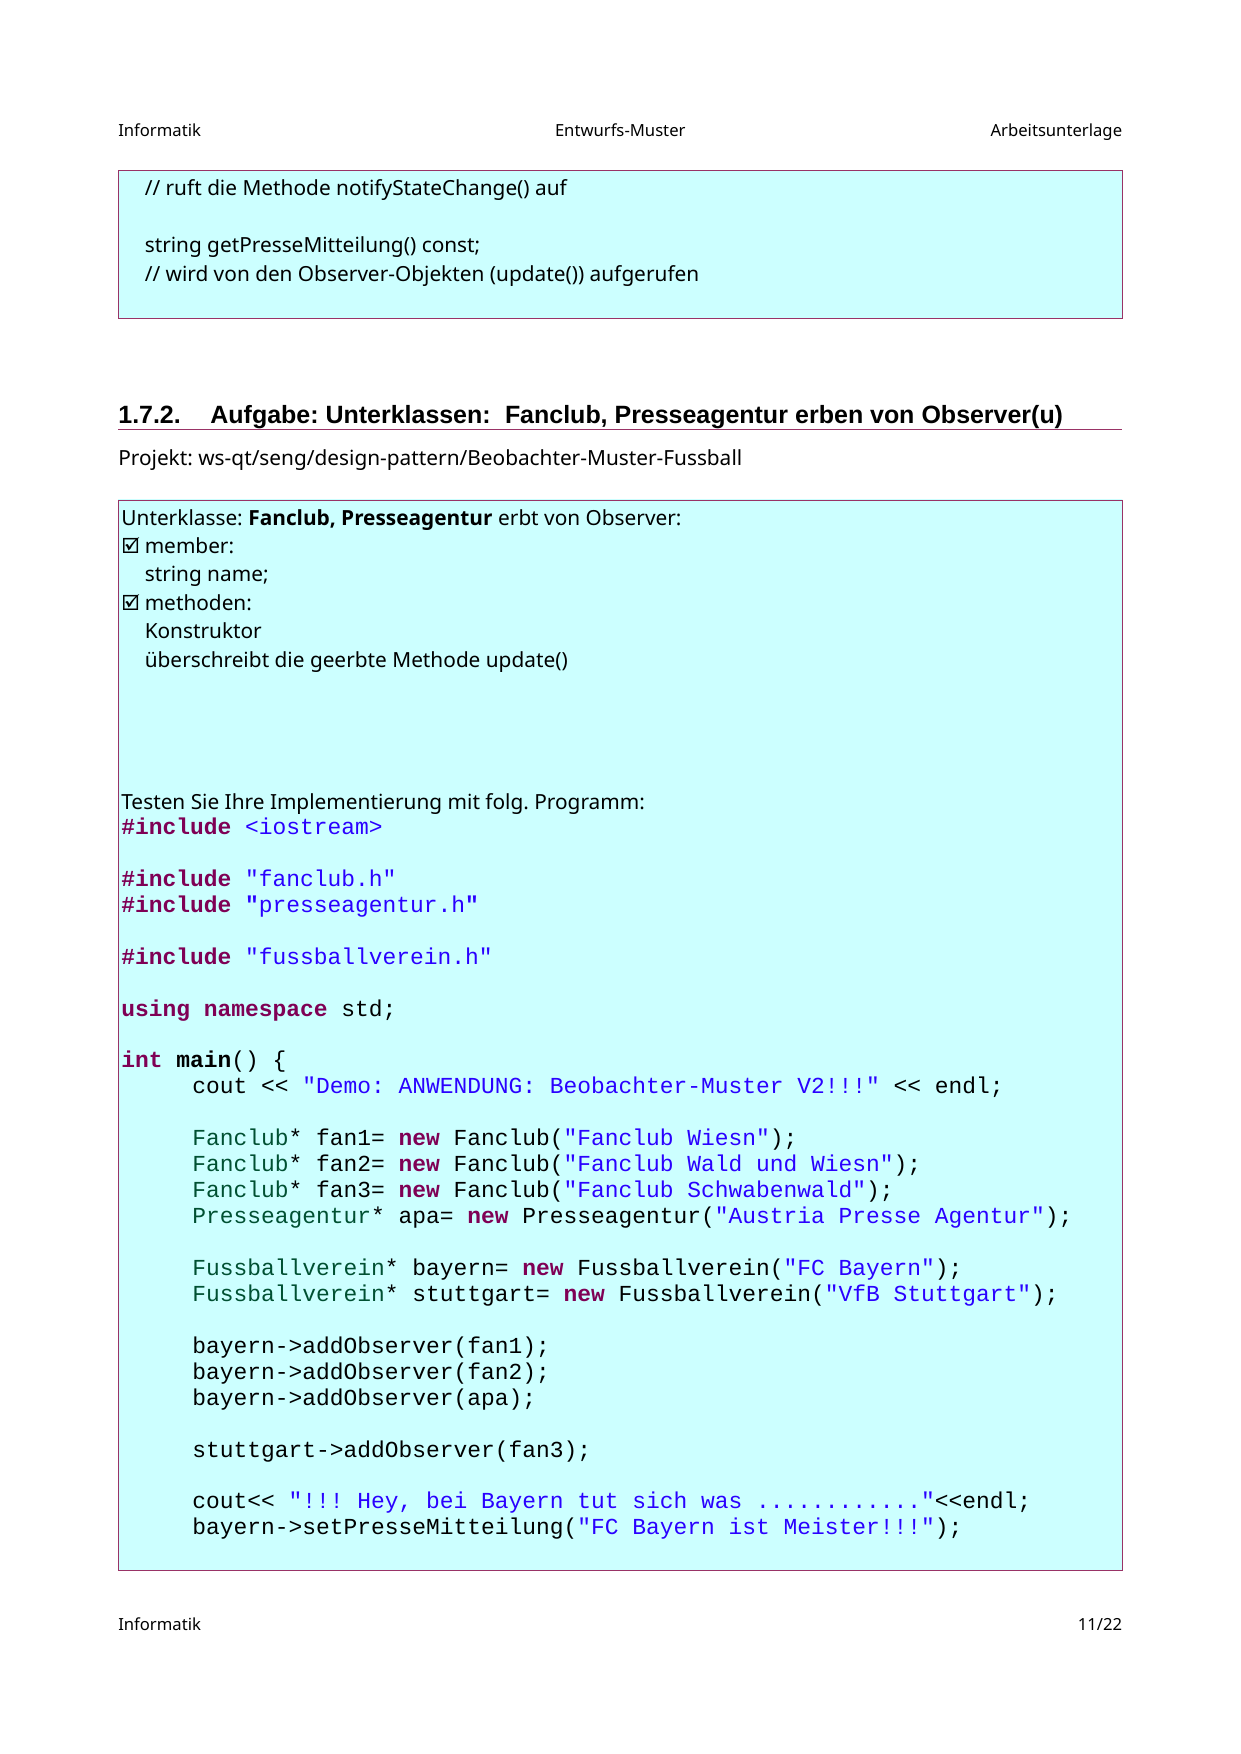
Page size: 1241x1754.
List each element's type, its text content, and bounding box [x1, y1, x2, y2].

list string getPresseMitteilung() const; // wird von den Observer-Objekten (update()) aufgerufen [119, 199, 1122, 284]
text Presseagentur* apa= new Presseagentur("Austria Presse Agentur"); [119, 1201, 1122, 1227]
text Fussballverein* bayern= new Fussballverein("FC Bayern"); [119, 1253, 1122, 1279]
text int main() { [119, 1046, 1122, 1072]
text #include "presseagentur.h" [119, 890, 1122, 942]
text bayern->addObserver(fan2); [119, 1357, 1122, 1383]
text bayern->addObserver(apa); [119, 1383, 1122, 1409]
text #include <iostream> [119, 812, 1122, 838]
text cout<< "!!! Hey, bei Bayern tut sich was ............"<<endl; [119, 1487, 1122, 1513]
text using namespace std; [119, 994, 1122, 1020]
list // ruft die Methode notifyStateChange() auf [119, 171, 1122, 199]
text stuttgart->addObserver(fan3); [119, 1435, 1122, 1461]
text Fussballverein* stuttgart= new Fussballverein("VfB Stuttgart"); [119, 1279, 1122, 1305]
text Unterklasse: Fanclub, Presseagentur erbt von Observer: [119, 501, 1122, 528]
text Fanclub* fan3= new Fanclub("Fanclub Schwabenwald"); [119, 1176, 1122, 1201]
text bayern->setPresseMitteilung("FC Bayern ist Meister!!!"); [119, 1513, 1122, 1539]
subtitle Aufgabe: Unterklassen: Fanclub, Presseagentur erben von Observer(u) [118, 400, 1122, 429]
text Testen Sie Ihre Implementierung mit folg. Programm: [119, 784, 1122, 812]
text #include "fanclub.h" [119, 838, 1122, 890]
list member: string name; [119, 528, 1122, 585]
text Fanclub* fan2= new Fanclub("Fanclub Wald und Wiesn"); [119, 1149, 1122, 1176]
text cout << "Demo: ANWENDUNG: Beobachter-Muster V2!!!" << endl; [119, 1072, 1122, 1098]
text Fanclub* fan1= new Fanclub("Fanclub Wiesn"); [119, 1124, 1122, 1149]
text bayern->addObserver(fan1); [119, 1331, 1122, 1357]
text #include "fussballverein.h" [119, 942, 1122, 968]
list methoden: Konstruktor überschreibt die geerbte Methode update() [119, 585, 1122, 699]
text Projekt: ws-qt/seng/design-pattern/Beobachter-Muster-Fussball [118, 443, 1122, 471]
